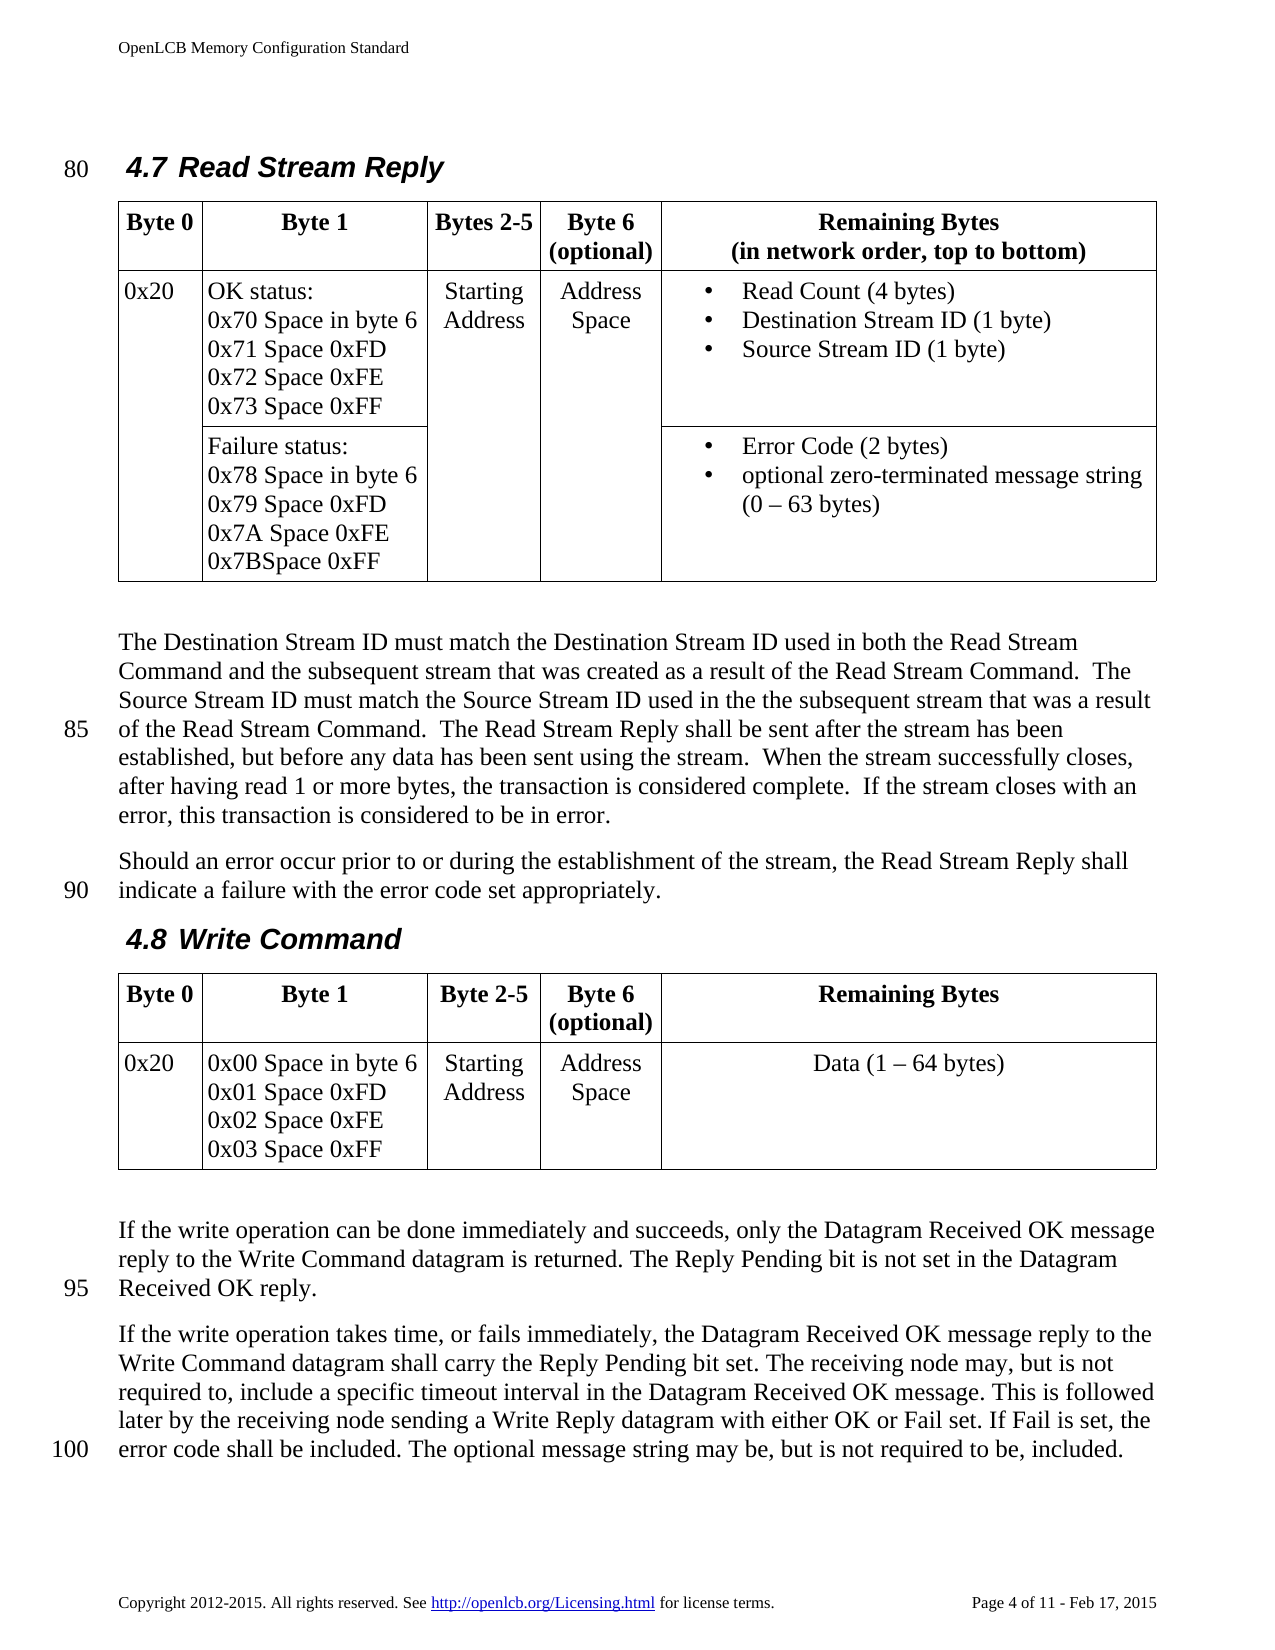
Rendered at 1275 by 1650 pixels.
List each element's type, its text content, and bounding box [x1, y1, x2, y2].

text If the write operation takes time, or fails immediately, the Datagram Received OK message reply to the Write Command datagram shall carry the Reply Pending bit set. The receiving node may, but is not required to, include a specific timeout interval in the Datagram Received OK message. This is followed later by the receiving node sending a Write Reply datagram with either OK or Fail set. If Fail is set, the error code shall be included. The optional message string may be, but is not required to be, included. [118, 1319, 1157, 1463]
table_cell 0x00 Space in byte 6 0x01 Space 0xFD 0x02 Space 0xFE 0x03 Space 0xFF [203, 1043, 427, 1168]
text If the write operation can be done immediately and succeeds, only the Datagram Received OK message reply to the Write Command datagram is returned. The Reply Pending bit is not set in the Datagram Received OK reply. [118, 1215, 1157, 1301]
table_header Byte 1 [203, 202, 427, 270]
table_cell Failure status: 0x78 Space in byte 6 0x79 Space 0xFD 0x7A Space 0xFE 0x7BSpace 0xFF [203, 427, 427, 581]
subtitle Read Stream Reply [118, 150, 1157, 183]
table_cell Address Space [541, 1043, 661, 1168]
subtitle Write Command [118, 922, 1157, 955]
table_header Remaining Bytes [662, 974, 1156, 1042]
table_header Remaining Bytes (in network order, top to bottom) [662, 202, 1156, 270]
table_cell Read Count (4 bytes) Destination Stream ID (1 byte) Source Stream ID (1 byte) [662, 271, 1156, 426]
table_cell Address Space [541, 271, 661, 581]
table_cell OK status: 0x70 Space in byte 6 0x71 Space 0xFD 0x72 Space 0xFE 0x73 Space 0xFF [203, 271, 427, 426]
table_cell Starting Address [428, 271, 540, 581]
table_header Byte 0 [119, 974, 202, 1042]
table_cell Starting Address [428, 1043, 540, 1168]
text The Destination Stream ID must match the Destination Stream ID used in both the Read Stream Command and the subsequent stream that was created as a result of the Read Stream Command. The Source Stream ID must match the Source Stream ID used in the the subsequent stream that was a result of the Read Stream Command. The Read Stream Reply shall be sent after the stream has been established, but before any data has been sent using the stream. When the stream successfully closes, after having read 1 or more bytes, the transaction is considered complete. If the stream closes with an error, this transaction is considered to be in error. [118, 627, 1157, 829]
table_cell 0x20 [119, 271, 202, 581]
table_cell Error Code (2 bytes) optional zero-terminated message string (0 – 63 bytes) [662, 427, 1156, 581]
table_header Byte 0 [119, 202, 202, 270]
table_cell 0x20 [119, 1043, 202, 1168]
table_header Byte 6 (optional) [541, 202, 661, 270]
table_cell Data (1 – 64 bytes) [662, 1043, 1156, 1168]
table_header Byte 2-5 [428, 974, 540, 1042]
text Should an error occur prior to or during the establishment of the stream, the Read Stream Reply shall indicate a failure with the error code set appropriately. [118, 846, 1157, 904]
table_header Byte 1 [203, 974, 427, 1042]
table_header Bytes 2-5 [428, 202, 540, 270]
table_header Byte 6 (optional) [541, 974, 661, 1042]
